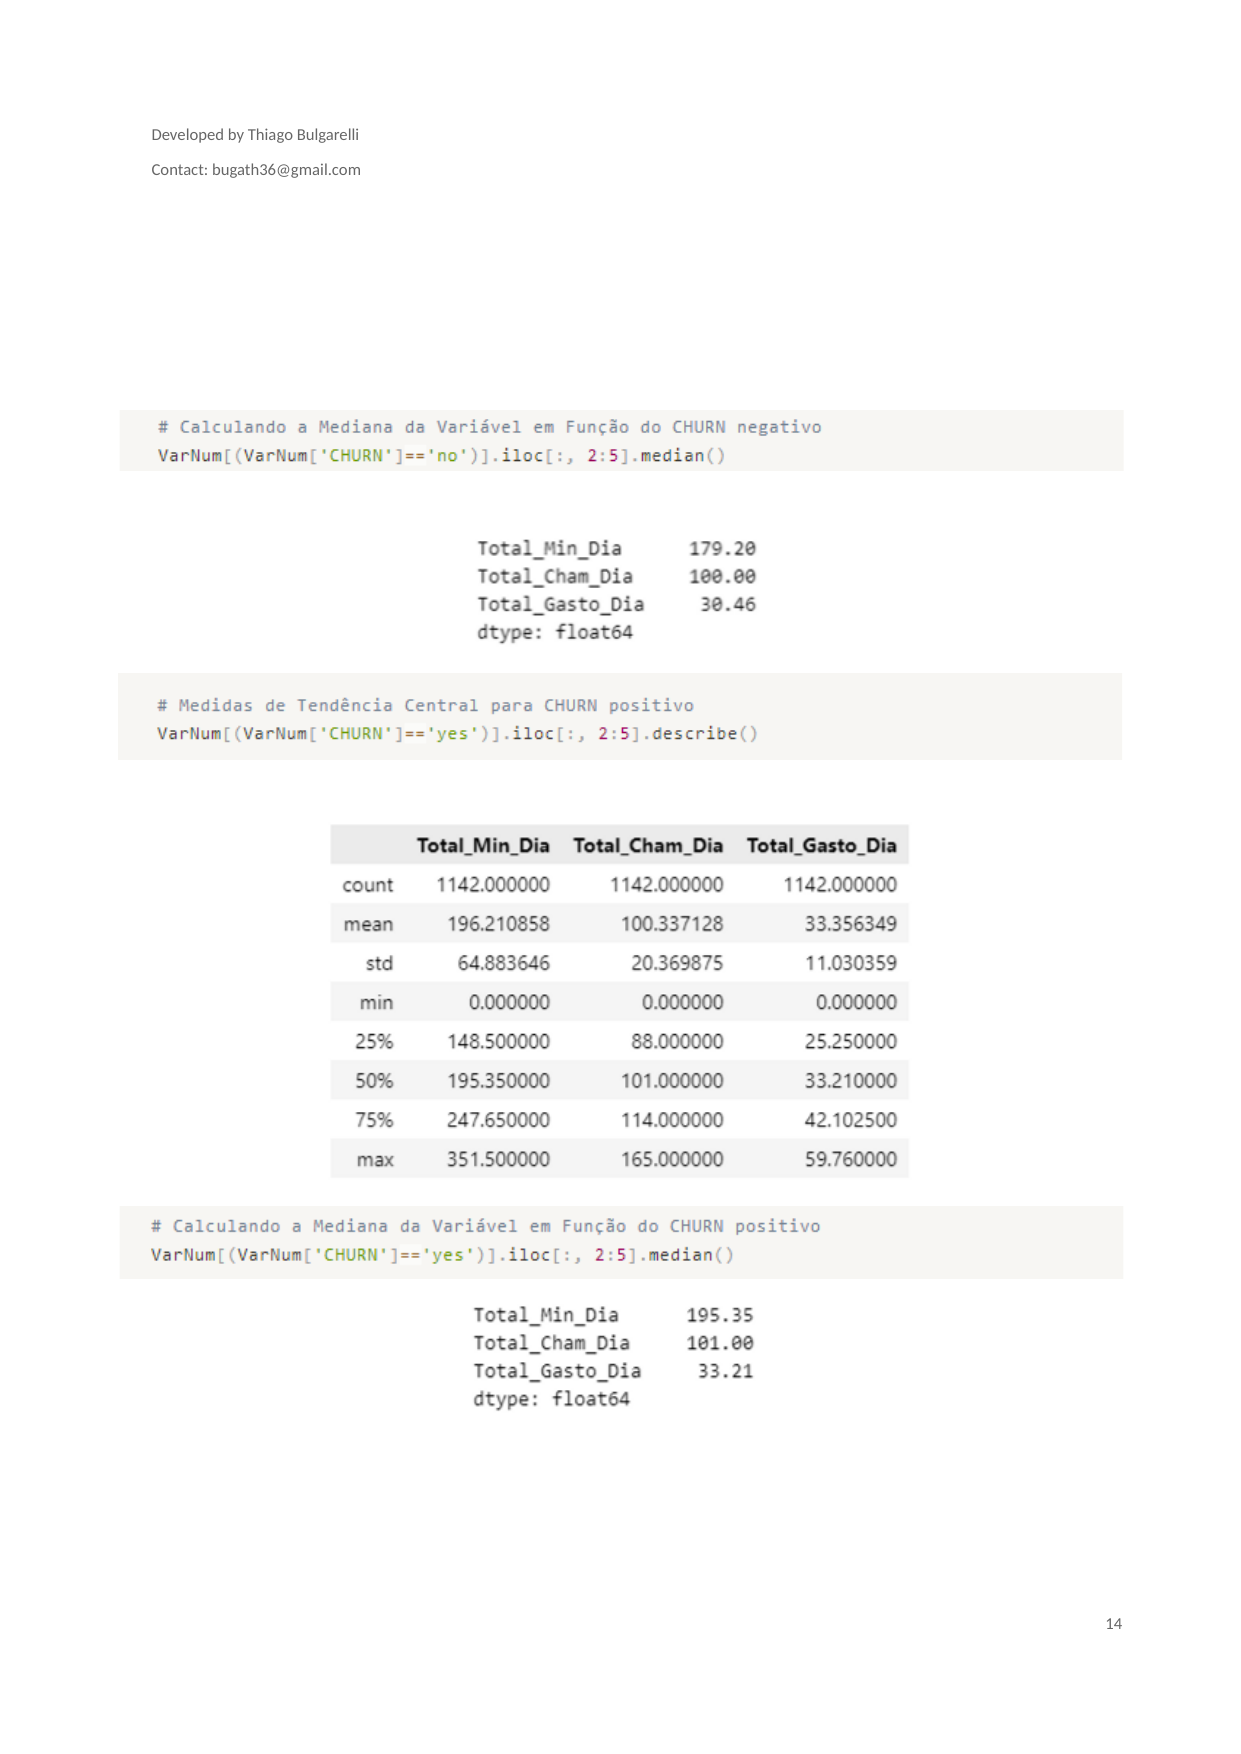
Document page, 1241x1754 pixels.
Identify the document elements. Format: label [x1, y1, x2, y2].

picture [463, 1289, 778, 1417]
picture [118, 673, 1123, 760]
picture [119, 1206, 1124, 1279]
picture [319, 814, 921, 1184]
picture [119, 410, 1124, 471]
picture [467, 524, 773, 652]
